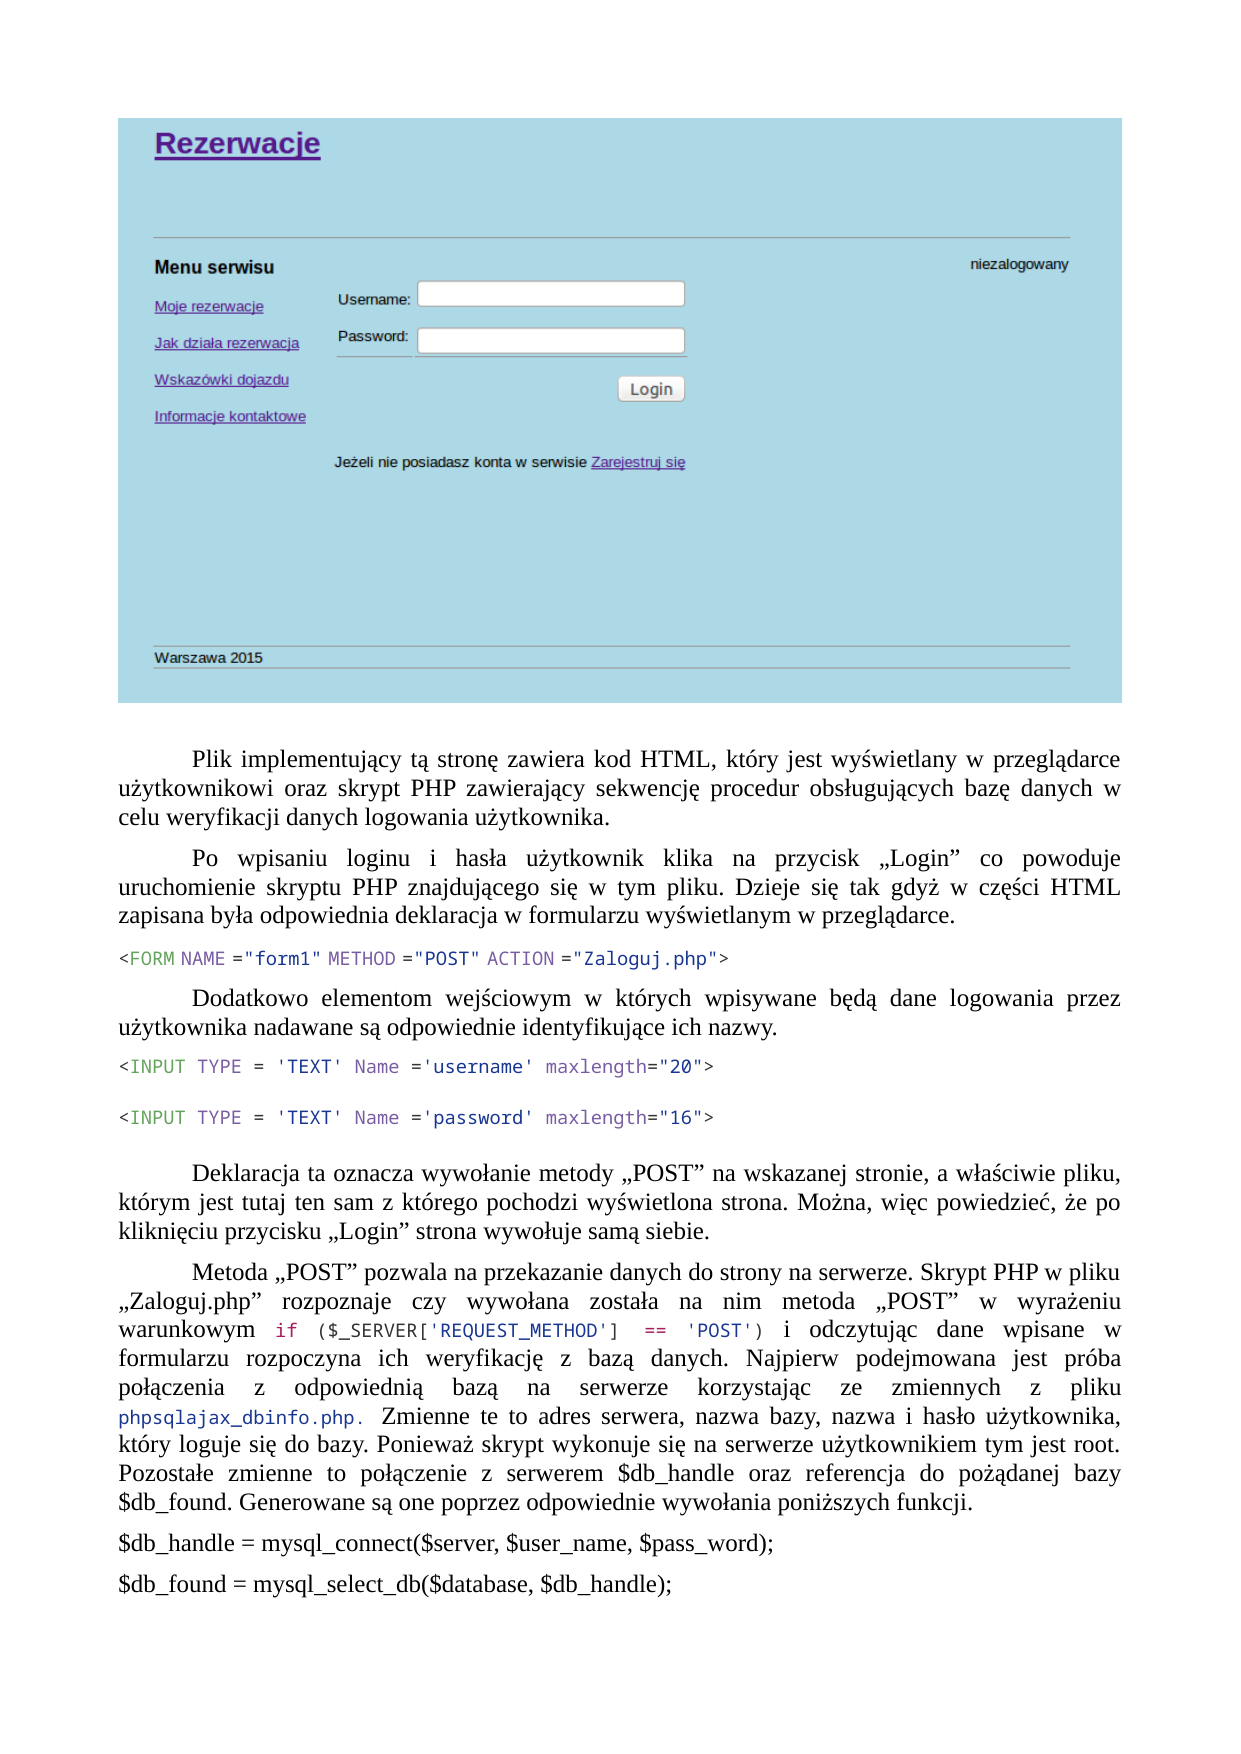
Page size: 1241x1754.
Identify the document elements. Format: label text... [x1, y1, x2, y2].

text $db_handle = mysql_connect($server, $user_name, $pass_word); [118, 1528, 1122, 1557]
text Metoda „POST” pozwala na przekazanie danych do strony na serwerze. Skrypt PHP w pliku „Zaloguj.php” rozpoznaje czy wywołana została na nim metoda „POST” w wyrażeniu warunkowym if ($_SERVER['REQUEST_METHOD'] == 'POST') i odczytując dane wpisane w formularzu rozpoczyna ich weryfikację z bazą danych. Najpierw podejmowana jest próba połączenia z odpowiednią bazą na serwerze korzystając ze zmiennych z pliku phpsqlajax_dbinfo.php. Zmienne te to adres serwera, nazwa bazy, nazwa i hasło użytkownika, który loguje się do bazy. Ponieważ skrypt wykonuje się na serwerze użytkownikiem tym jest root. Pozostałe zmienne to połączenie z serwerem $db_handle oraz referencja do pożądanej bazy $db_found. Generowane są one poprzez odpowiednie wywołania poniższych funkcji. [118, 1257, 1122, 1516]
text <INPUT TYPE = 'TEXT' Name ='password' maxlength="16"> [118, 1104, 1122, 1129]
picture [118, 118, 1123, 703]
text $db_found = mysql_select_db($database, $db_handle); [118, 1569, 1122, 1598]
text Plik implementujący tą stronę zawiera kod HTML, który jest wyświetlany w przeglądarce użytkownikowi oraz skrypt PHP zawierający sekwencję procedur obsługujących bazę danych w celu weryfikacji danych logowania użytkownika. [118, 744, 1122, 831]
text Po wpisaniu loginu i hasła użytkownik klika na przycisk „Login” co powoduje uruchomienie skryptu PHP znajdującego się w tym pliku. Dzieje się tak gdyż w części HTML zapisana była odpowiednia deklaracja w formularzu wyświetlanym w przeglądarce. [118, 843, 1122, 929]
text <INPUT TYPE = 'TEXT' Name ='username' maxlength="20"> [118, 1053, 1122, 1078]
text <FORM NAME ="form1" METHOD ="POST" ACTION ="Zaloguj.php"> [118, 942, 1122, 971]
text Deklaracja ta oznacza wywołanie metody „POST” na wskazanej stronie, a właściwie pliku, którym jest tutaj ten sam z którego pochodzi wyświetlona strona. Można, więc powiedzieć, że po kliknięciu przycisku „Login” strona wywołuje samą siebie. [118, 1158, 1122, 1244]
text Dodatkowo elementom wejściowym w których wpisywane będą dane logowania przez użytkownika nadawane są odpowiednie identyfikujące ich nazwy. [118, 983, 1122, 1041]
